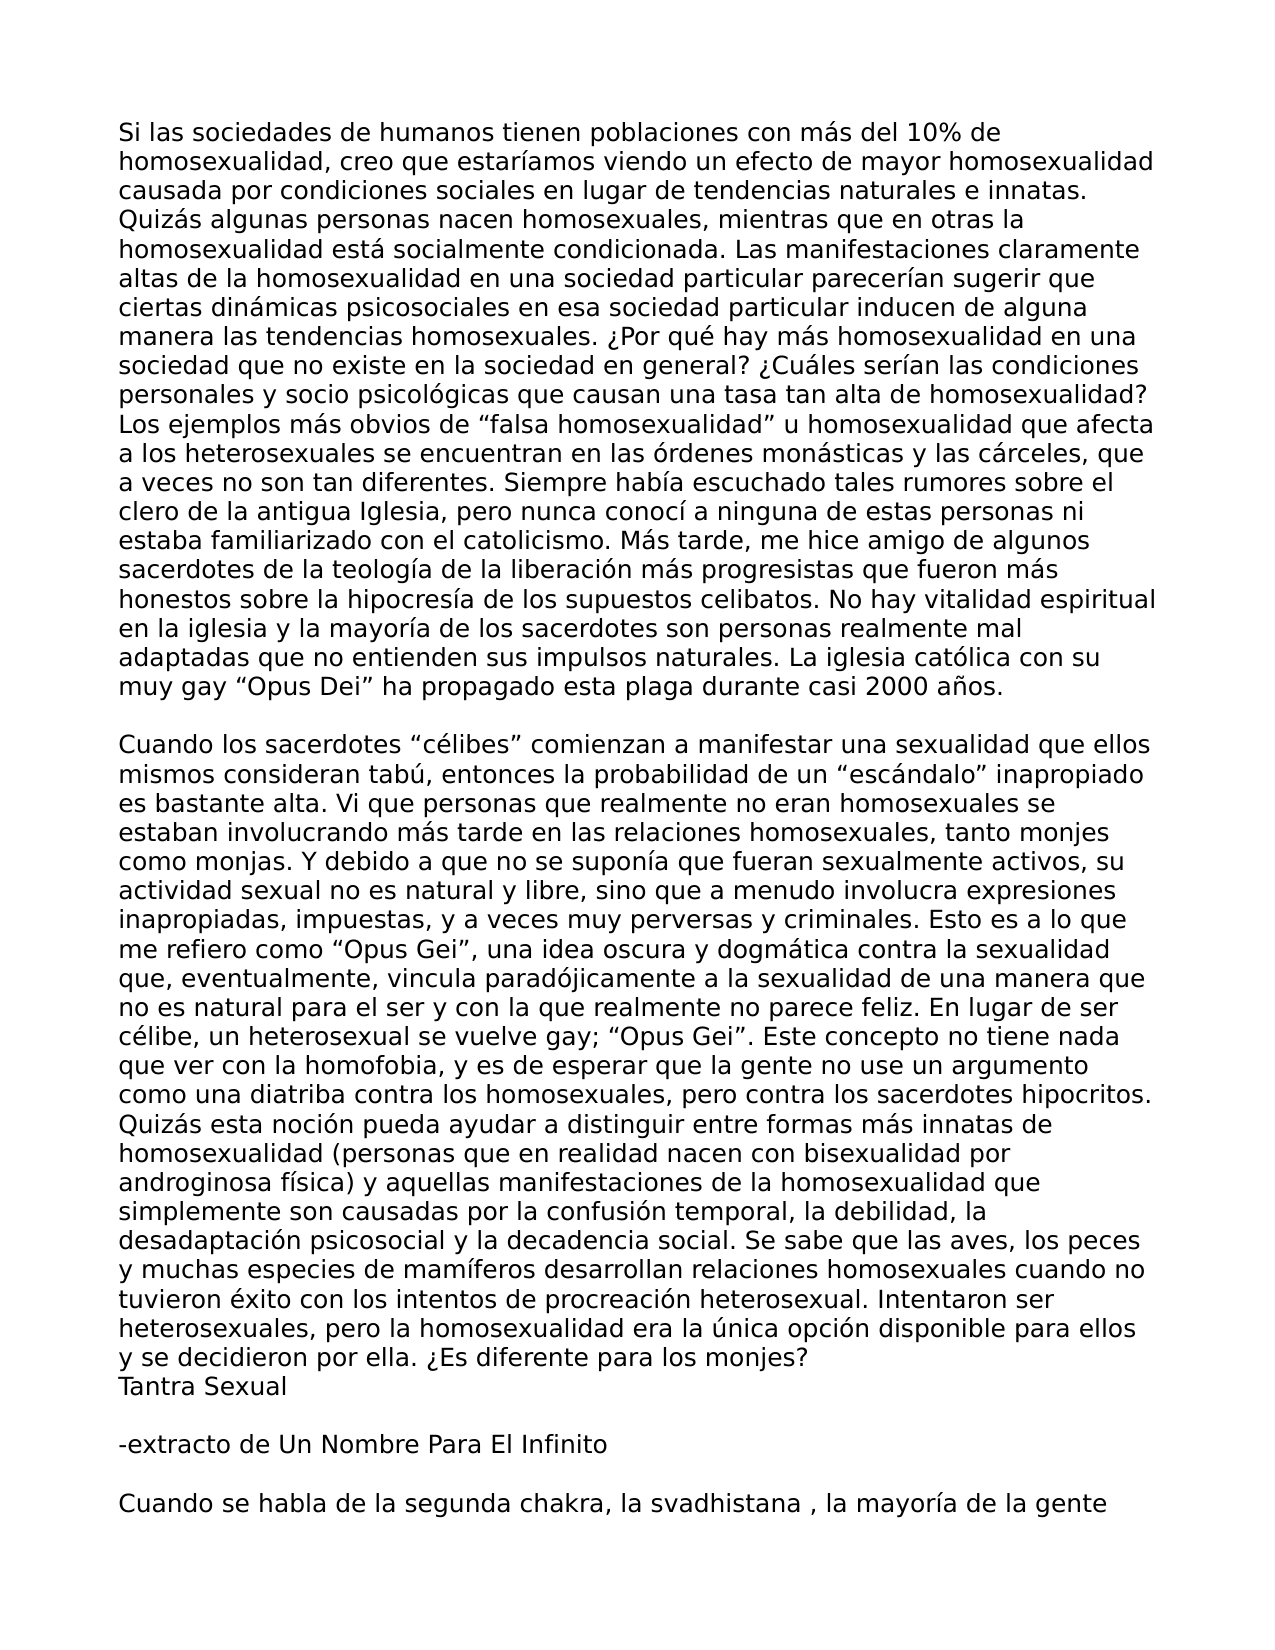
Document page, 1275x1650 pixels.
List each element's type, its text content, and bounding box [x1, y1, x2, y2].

text Si las sociedades de humanos tienen poblaciones con más del 10% de homosexualidad, creo que estaríamos viendo un efecto de mayor homosexualidad causada por condiciones sociales en lugar de tendencias naturales e innatas. Quizás algunas personas nacen homosexuales, mientras que en otras la homosexualidad está socialmente condicionada. Las manifestaciones claramente altas de la homosexualidad en una sociedad particular parecerían sugerir que ciertas dinámicas psicosociales en esa sociedad particular inducen de alguna manera las tendencias homosexuales. ¿Por qué hay más homosexualidad en una sociedad que no existe en la sociedad en general? ¿Cuáles serían las condiciones personales y socio psicológicas que causan una tasa tan alta de homosexualidad? Los ejemplos más obvios de “falsa homosexualidad” u homosexualidad que afecta a los heterosexuales se encuentran en las órdenes monásticas y las cárceles, que a veces no son tan diferentes. Siempre había escuchado tales rumores sobre el clero de la antigua Iglesia, pero nunca conocí a ninguna de estas personas ni estaba familiarizado con el catolicismo. Más tarde, me hice amigo de algunos sacerdotes de la teología de la liberación más progresistas que fueron más honestos sobre la hipocresía de los supuestos celibatos. No hay vitalidad espiritual en la iglesia y la mayoría de los sacerdotes son personas realmente mal adaptadas que no entienden sus impulsos naturales. La iglesia católica con su muy gay “Opus Dei” ha propagado esta plaga durante casi 2000 años. Cuando los sacerdotes “célibes” comienzan a manifestar una sexualidad que ellos mismos consideran tabú, entonces la probabilidad de un “escándalo” inapropiado es bastante alta. Vi que personas que realmente no eran homosexuales se estaban involucrando más tarde en las relaciones homosexuales, tanto monjes como monjas. Y debido a que no se suponía que fueran sexualmente activos, su actividad sexual no es natural y libre, sino que a menudo involucra expresiones inapropiadas, impuestas, y a veces muy perversas y criminales. Esto es a lo que me refiero como “Opus Gei”, una idea oscura y dogmática contra la sexualidad que, eventualmente, vincula paradójicamente a la sexualidad de una manera que no es natural para el ser y con la que realmente no parece feliz. En lugar de ser célibe, un heterosexual se vuelve gay; “Opus Gei”. Este concepto no tiene nada que ver con la homofobia, y es de esperar que la gente no use un argumento como una diatriba contra los homosexuales, pero contra los sacerdotes hipocritos. Quizás esta noción pueda ayudar a distinguir entre formas más innatas de homosexualidad (personas que en realidad nacen con bisexualidad por androginosa física) y aquellas manifestaciones de la homosexualidad que simplemente son causadas por la confusión temporal, la debilidad, la desadaptación psicosocial y la decadencia social. Se sabe que las aves, los peces y muchas especies de mamíferos desarrollan relaciones homosexuales cuando no tuvieron éxito con los intentos de procreación heterosexual. Intentaron ser heterosexuales, pero la homosexualidad era la única opción disponible para ellos y se decidieron por ella. ¿Es diferente para los monjes? Tantra Sexual -extracto de Un Nombre Para El Infinito Cuando se habla de la segunda chakra, la svadhistana , la mayoría de la gente [118, 118, 1157, 1518]
